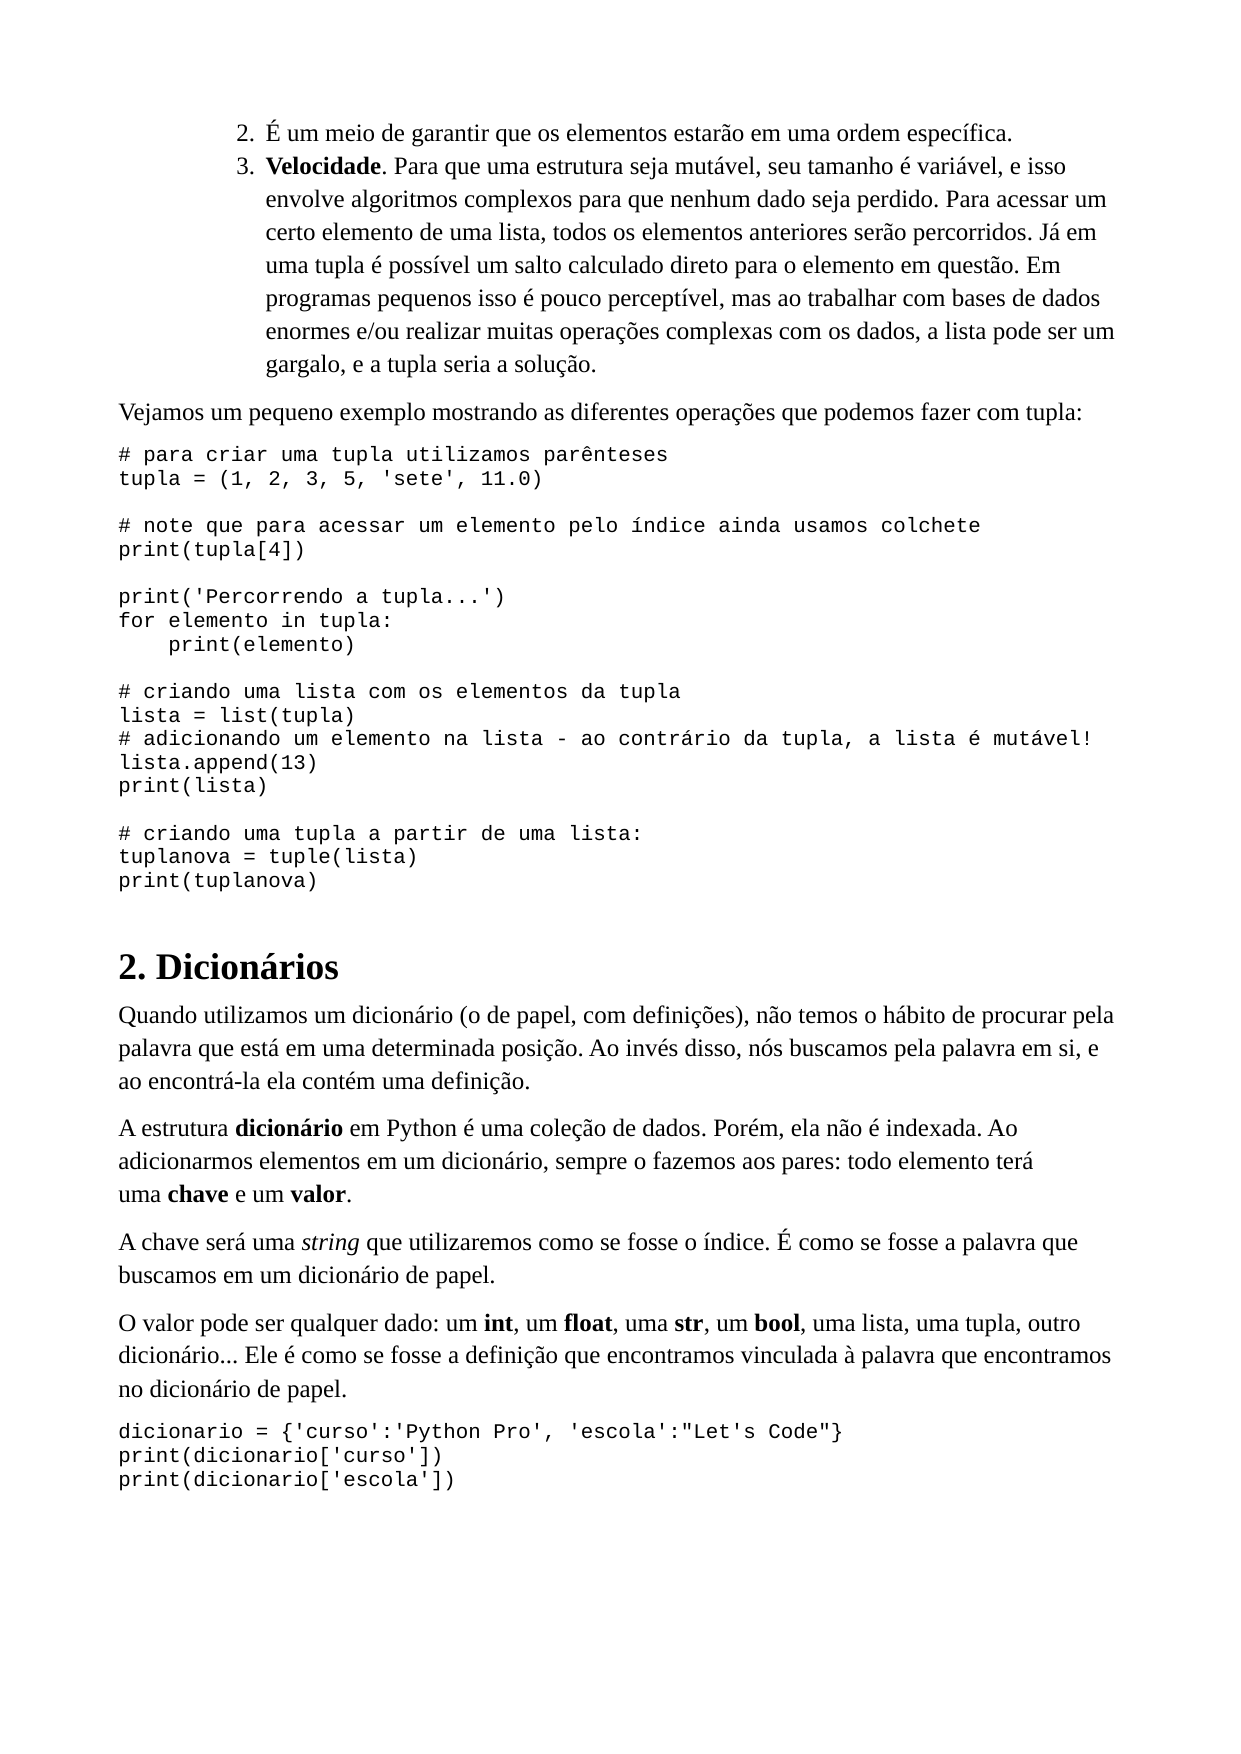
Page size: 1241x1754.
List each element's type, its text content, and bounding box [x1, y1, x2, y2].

text tupla = (1, 2, 3, 5, 'sete', 11.0) [118, 468, 1122, 492]
text for elemento in tupla: [118, 610, 1122, 634]
text # criando uma lista com os elementos da tupla [118, 681, 1122, 704]
text lista.append(13) [118, 752, 1122, 776]
text # adicionando um elemento na lista - ao contrário da tupla, a lista é mutável! [118, 728, 1122, 752]
subtitle 2. Dicionários [118, 944, 1122, 987]
text print(tupla[4]) [118, 539, 1122, 563]
text print(dicionario['escola']) [118, 1468, 1122, 1492]
text # para criar uma tupla utilizamos parênteses [118, 444, 1122, 468]
text print(dicionario['curso']) [118, 1445, 1122, 1468]
list Velocidade. Para que uma estrutura seja mutável, seu tamanho é variável, e isso envolve algoritmos complexos para que nenhum dado seja perdido. Para acessar um certo elemento de uma lista, todos os elementos anteriores serão percorridos. Já em uma tupla é possível um salto calculado direto para o elemento em questão. Em programas pequenos isso é pouco perceptível, mas ao trabalhar com bases de dados enormes e/ou realizar muitas operações complexas com os dados, a lista pode ser um gargalo, e a tupla seria a solução. [236, 151, 1122, 378]
list É um meio de garantir que os elementos estarão em uma ordem específica. [236, 118, 1122, 147]
text Quando utilizamos um dicionário (o de papel, com definições), não temos o hábito de procurar pela palavra que está em uma determinada posição. Ao invés disso, nós buscamos pela palavra em si, e ao encontrá-la ela contém uma definição. [118, 1000, 1122, 1094]
text # note que para acessar um elemento pelo índice ainda usamos colchete [118, 515, 1122, 539]
text dicionario = {'curso':'Python Pro', 'escola':"Let's Code"} [118, 1421, 1122, 1445]
text A chave será uma string que utilizaremos como se fosse o índice. É como se fosse a palavra que buscamos em um dicionário de papel. [118, 1227, 1122, 1289]
text print(elemento) [118, 634, 1122, 657]
text print('Percorrendo a tupla...') [118, 586, 1122, 610]
text print(tuplanova) [118, 870, 1122, 894]
text print(lista) [118, 776, 1122, 799]
text # criando uma tupla a partir de uma lista: [118, 823, 1122, 846]
text Vejamos um pequeno exemplo mostrando as diferentes operações que podemos fazer com tupla: [118, 397, 1122, 426]
text O valor pode ser qualquer dado: um int, um float, uma str, um bool, uma lista, uma tupla, outro dicionário... Ele é como se fosse a definição que encontramos vinculada à palavra que encontramos no dicionário de papel. [118, 1308, 1122, 1402]
text A estrutura dicionário em Python é uma coleção de dados. Porém, ela não é indexada. Ao adicionarmos elementos em um dicionário, sempre o fazemos aos pares: todo elemento terá uma chave e um valor. [118, 1113, 1122, 1208]
text tuplanova = tuple(lista) [118, 846, 1122, 870]
text lista = list(tupla) [118, 704, 1122, 728]
